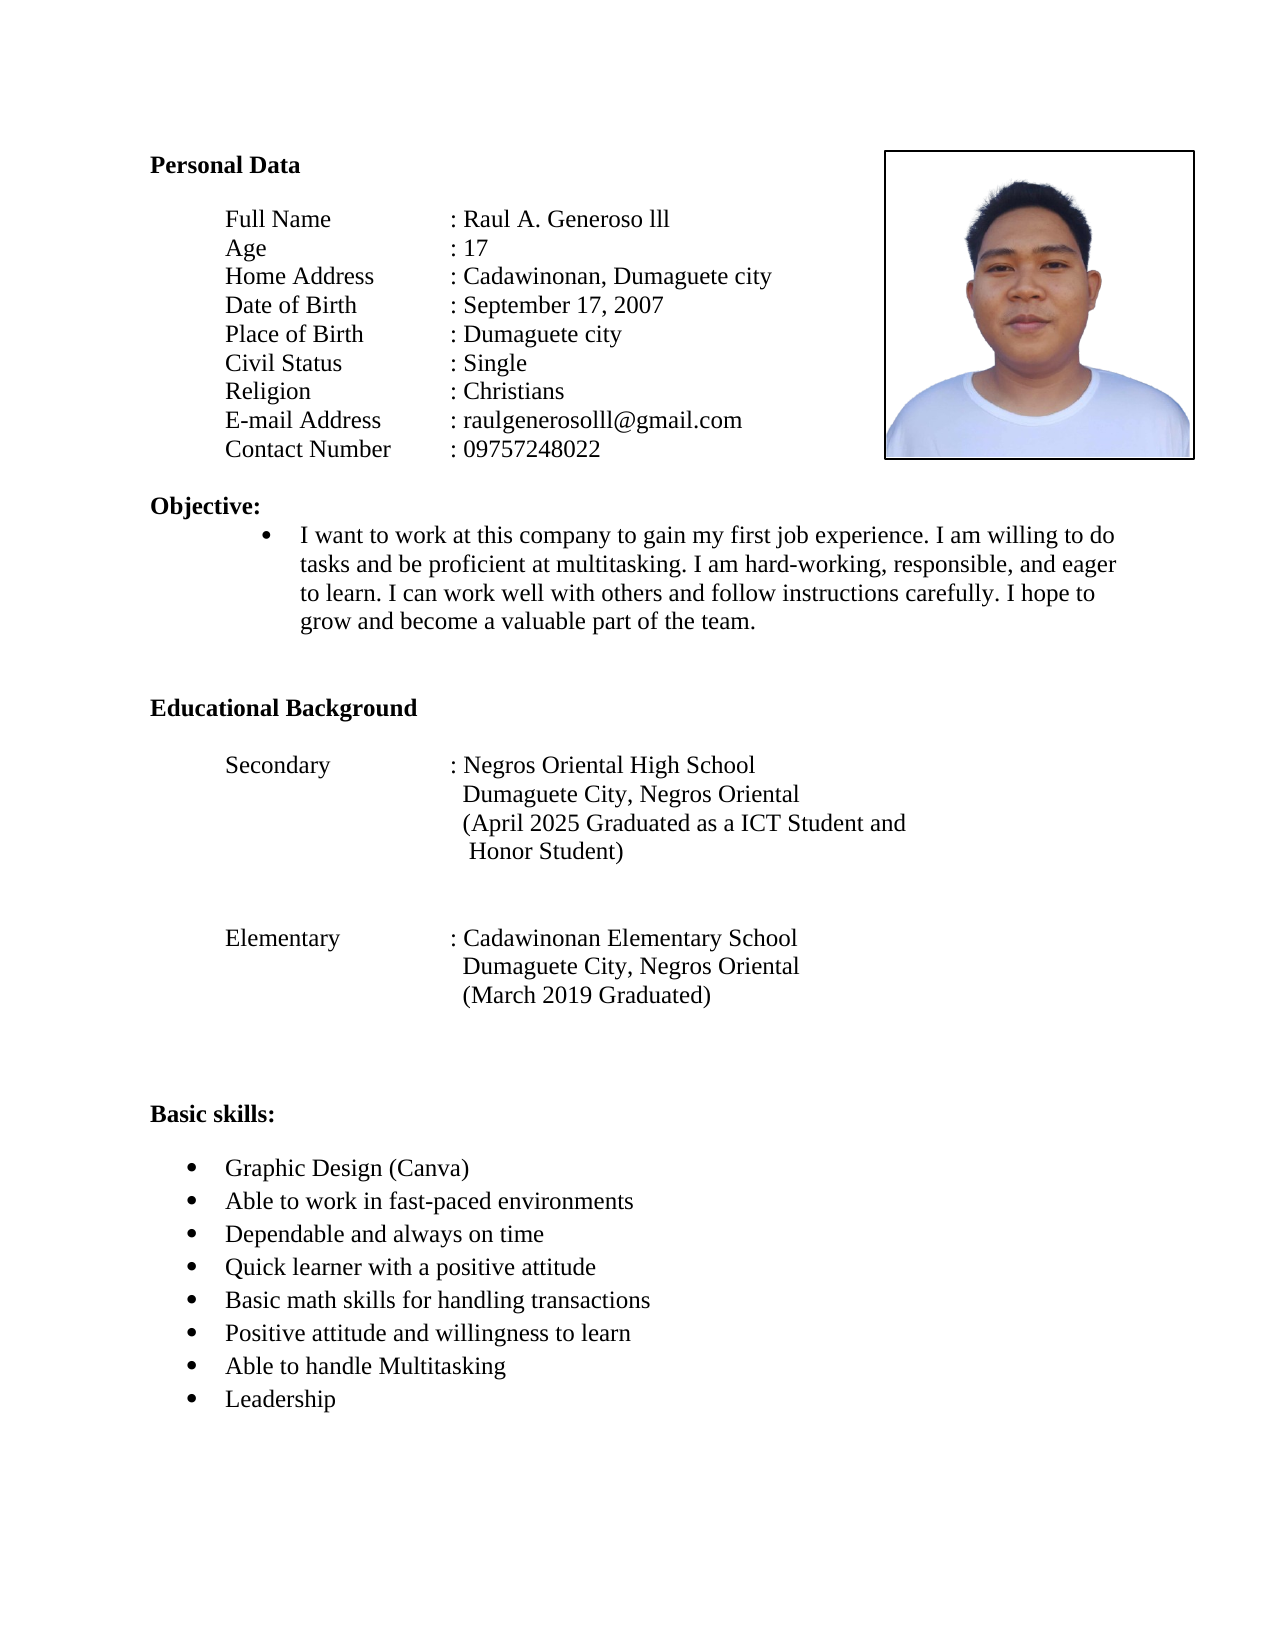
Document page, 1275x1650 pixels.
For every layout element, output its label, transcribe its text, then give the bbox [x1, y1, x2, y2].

text Elementary : Cadawinonan Elementary School [150, 923, 1125, 951]
list Dependable and always on time [187, 1219, 1125, 1248]
text Date of Birth : September 17, 2007 [150, 290, 884, 319]
text Educational Background [150, 693, 1125, 721]
list Able to work in fast-paced environments [187, 1186, 1125, 1215]
list Quick learner with a positive attitude [187, 1252, 1125, 1281]
text Basic skills: [150, 1099, 1125, 1128]
list Positive attitude and willingness to learn [187, 1318, 1125, 1347]
list Graphic Design (Canva) [187, 1153, 1125, 1182]
list Leadership [187, 1384, 1125, 1413]
text Objective: [150, 491, 1125, 520]
text Civil Status : Single [150, 348, 884, 376]
list Basic math skills for handling transactions [187, 1285, 1125, 1314]
text Age : 17 [150, 233, 884, 261]
text Place of Birth : Dumaguete city [150, 319, 884, 348]
picture [886, 157, 1190, 457]
text Full Name : Raul A. Generoso lll [150, 204, 884, 233]
list Able to handle Multitasking [187, 1351, 1125, 1380]
text (March 2019 Graduated) [150, 980, 1125, 1009]
text Honor Student) [150, 836, 1125, 865]
text Secondary : Negros Oriental High School [150, 750, 1125, 779]
text Contact Number : 09757248022 [150, 434, 1125, 463]
text (April 2025 Graduated as a ICT Student and [150, 808, 1125, 836]
text Dumaguete City, Negros Oriental [150, 779, 1125, 808]
list I want to work at this company to gain my first job experience. I am willing to do tasks and be proficient at multitasking. I am hard-working, responsible, and eager to learn. I can work well with others and follow instructions carefully. I hope to grow and become a valuable part of the team. [262, 520, 1125, 635]
text Home Address : Cadawinonan, Dumaguete city [225, 261, 884, 290]
text Dumaguete City, Negros Oriental [150, 951, 1125, 980]
text Religion : Christians [150, 376, 884, 405]
text Personal Data [150, 150, 884, 179]
text E-mail Address : raulgenerosolll@gmail.com [225, 405, 884, 434]
